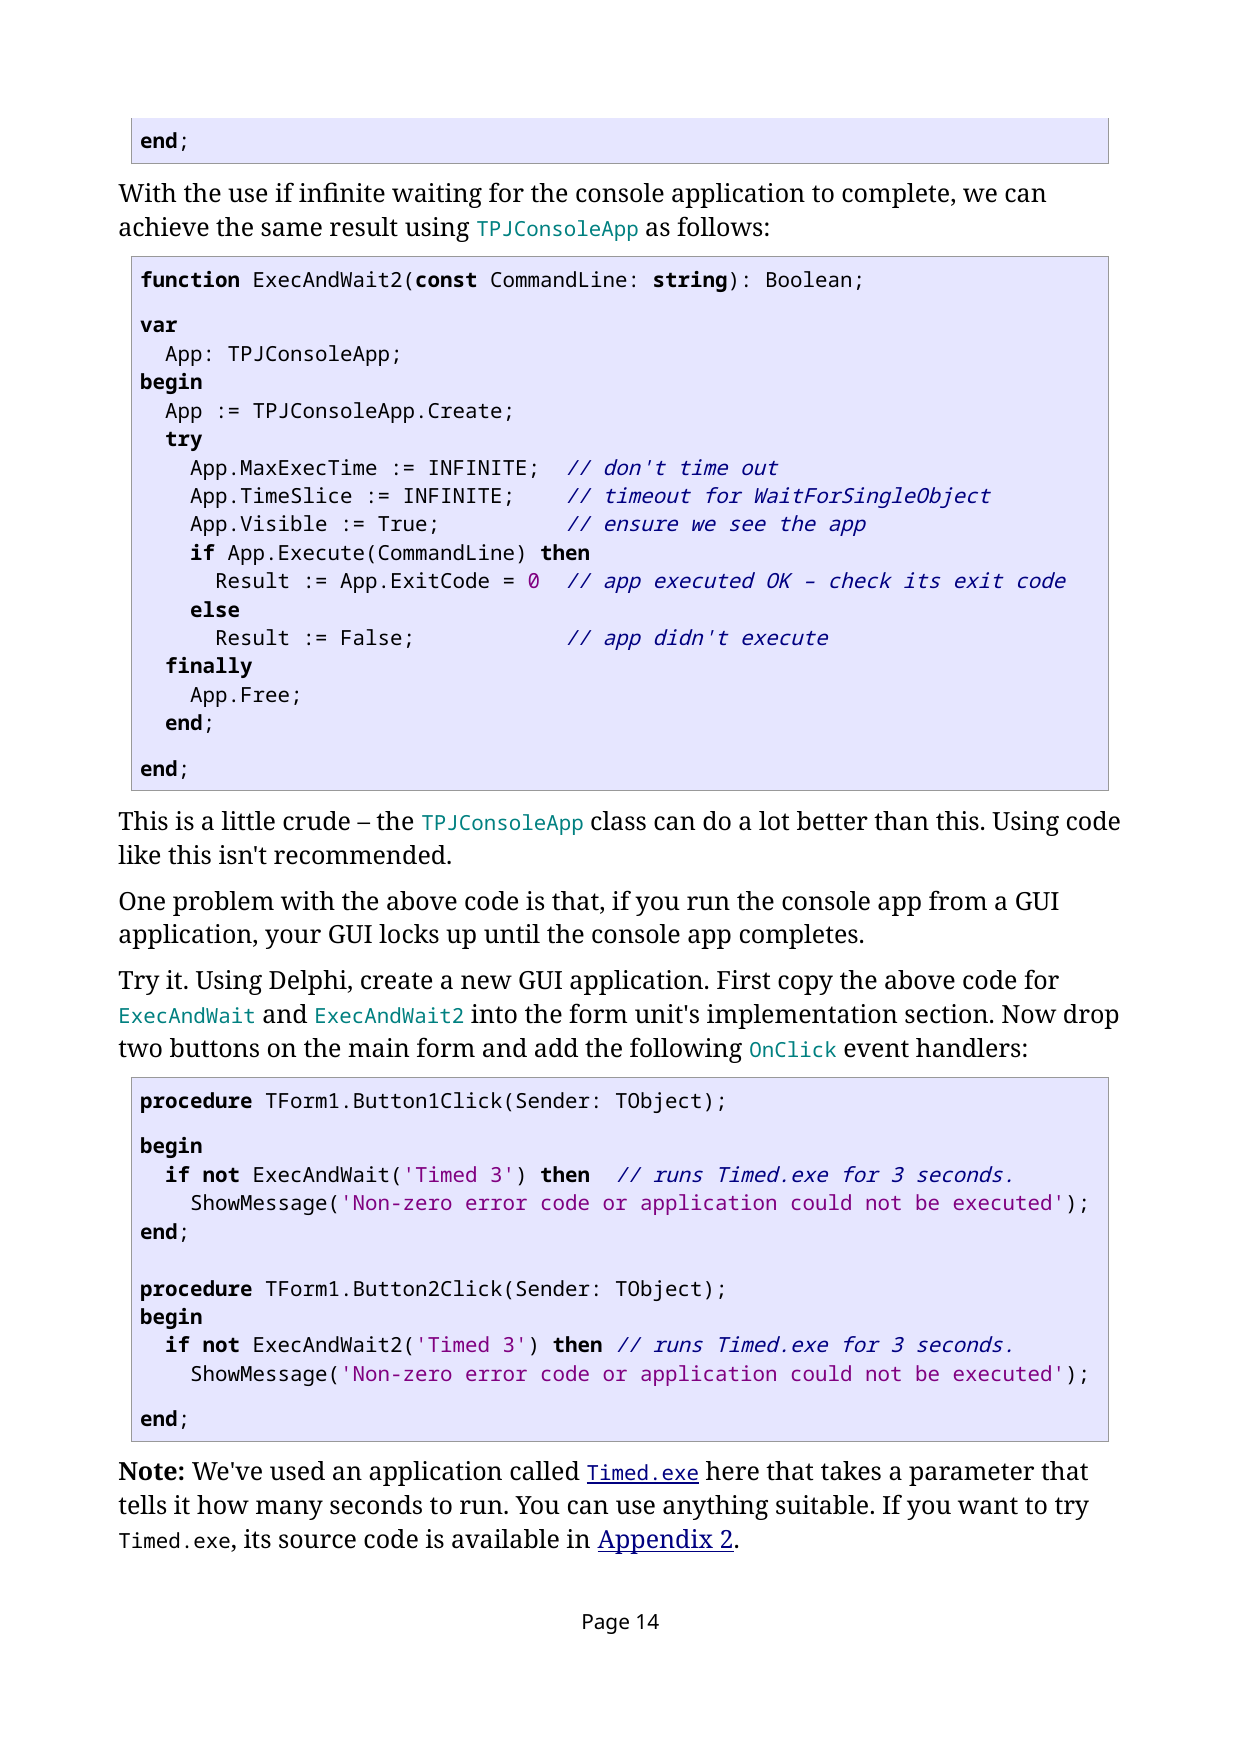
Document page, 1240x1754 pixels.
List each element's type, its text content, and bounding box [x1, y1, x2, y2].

text end; [132, 708, 1108, 745]
text end; [132, 118, 1108, 163]
text begin [132, 1302, 1108, 1331]
text ShowMessage('Non-zero error code or application could not be executed'); [132, 1359, 1108, 1396]
text procedure TForm1.Button1Click(Sender: TObject); [132, 1078, 1108, 1123]
text This is a little crude – the TPJConsoleApp class can do a lot better than this. Using code like this isn't recommended. [118, 803, 1122, 871]
text App := TPJConsoleApp.Create; [132, 396, 1108, 424]
text function ExecAndWait2(const CommandLine: string): Boolean; [132, 257, 1108, 302]
text end; [132, 745, 1108, 790]
text App.Visible := True; // ensure we see the app [132, 509, 1108, 538]
text begin [132, 367, 1108, 396]
text if App.Execute(CommandLine) then [132, 538, 1108, 566]
text App.Free; [132, 680, 1108, 708]
text else [132, 595, 1108, 623]
text App: TPJConsoleApp; [132, 339, 1108, 367]
text Note: We've used an application called Timed.exe here that takes a parameter that tells it how many seconds to run. You can use anything suitable. If you want to try Timed.exe, its source code is available in Appendix 2. [118, 1454, 1122, 1556]
text App.TimeSlice := INFINITE; // timeout for WaitForSingleObject [132, 481, 1108, 509]
text App.MaxExecTime := INFINITE; // don't time out [132, 453, 1108, 481]
text One problem with the above code is that, if you run the console app from a GUI application, your GUI locks up until the console app completes. [118, 883, 1122, 951]
text end; [132, 1217, 1108, 1245]
text end; [132, 1396, 1108, 1441]
text if not ExecAndWait2('Timed 3') then // runs Timed.exe for 3 seconds. [132, 1331, 1108, 1359]
text if not ExecAndWait('Timed 3') then // runs Timed.exe for 3 seconds. [132, 1160, 1108, 1188]
text Try it. Using Delphi, create a new GUI application. First copy the above code for ExecAndWait and ExecAndWait2 into the form unit's implementation section. Now drop two buttons on the main form and add the following OnClick event handlers: [118, 963, 1122, 1065]
text ShowMessage('Non-zero error code or application could not be executed'); [132, 1188, 1108, 1217]
text begin [132, 1123, 1108, 1160]
text With the use if infinite waiting for the console application to complete, we can achieve the same result using TPJConsoleApp as follows: [118, 176, 1122, 244]
text var [132, 302, 1108, 339]
text try [132, 424, 1108, 453]
text Result := False; // app didn't execute [132, 623, 1108, 652]
text Result := App.ExitCode = 0 // app executed OK – check its exit code [132, 566, 1108, 595]
text finally [132, 652, 1108, 680]
text procedure TForm1.Button2Click(Sender: TObject); [132, 1274, 1108, 1302]
